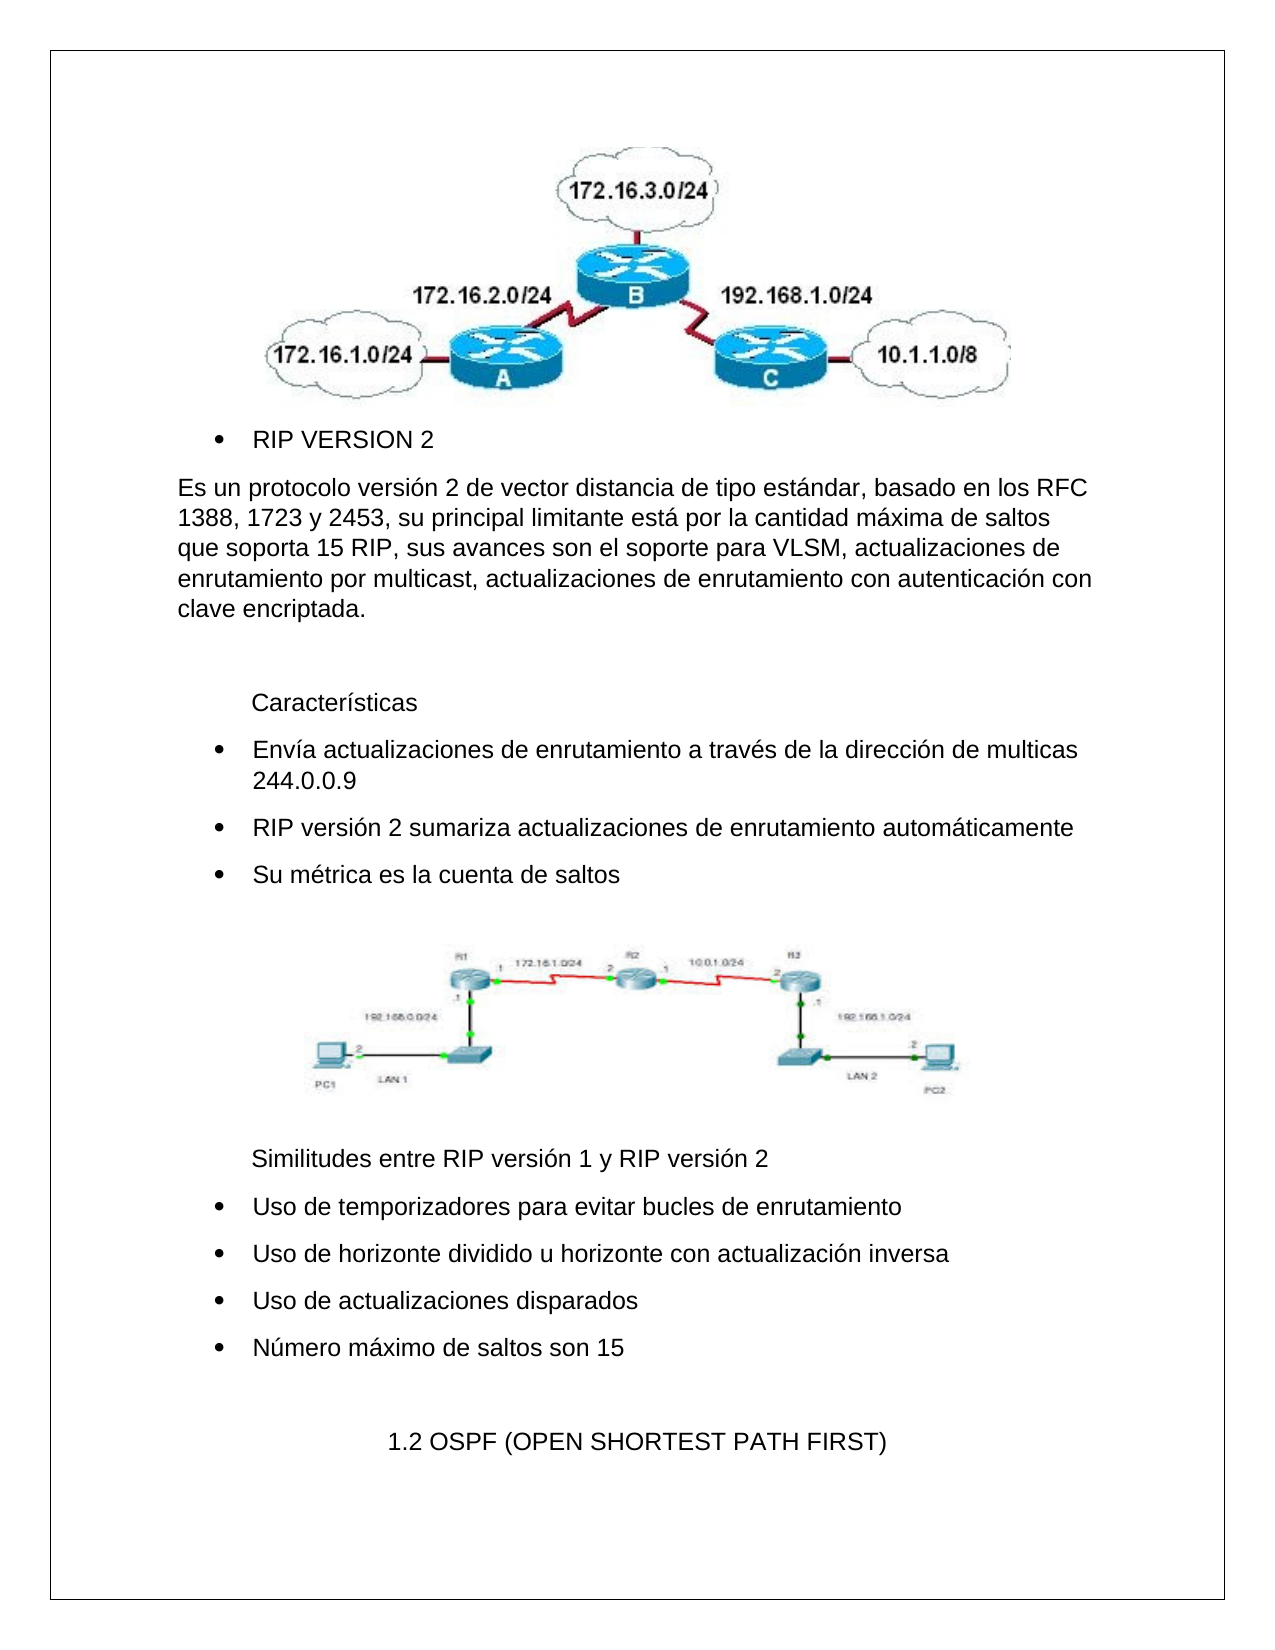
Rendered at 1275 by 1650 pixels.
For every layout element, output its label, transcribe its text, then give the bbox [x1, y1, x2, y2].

list RIP versión 2 sumariza actualizaciones de enrutamiento automáticamente [215, 813, 1098, 842]
text Similitudes entre RIP versión 1 y RIP versión 2 [177, 1144, 1098, 1173]
text Características [177, 688, 1098, 717]
list Uso de horizonte dividido u horizonte con actualización inversa [215, 1239, 1098, 1268]
list Su métrica es la cuenta de saltos [215, 860, 1098, 889]
list Número máximo de saltos son 15 [215, 1333, 1098, 1362]
list Uso de temporizadores para evitar bucles de enrutamiento [215, 1192, 1098, 1220]
list Uso de actualizaciones disparados [215, 1286, 1098, 1315]
list Envía actualizaciones de enrutamiento a través de la dirección de multicas 244.0.0.9 [215, 735, 1098, 795]
text Es un protocolo versión 2 de vector distancia de tipo estándar, basado en los RFC 1388, 1723 y 2453, su principal limitante está por la cantidad máxima de saltos que soporta 15 RIP, sus avances son el soporte para VLSM, actualizaciones de enrutamiento por multicast, actualizaciones de enrutamiento con autenticación con clave encriptada. [177, 472, 1098, 623]
text 1.2 OSPF (OPEN SHORTEST PATH FIRST) [177, 1427, 1098, 1456]
list RIP VERSION 2 [215, 425, 1098, 454]
